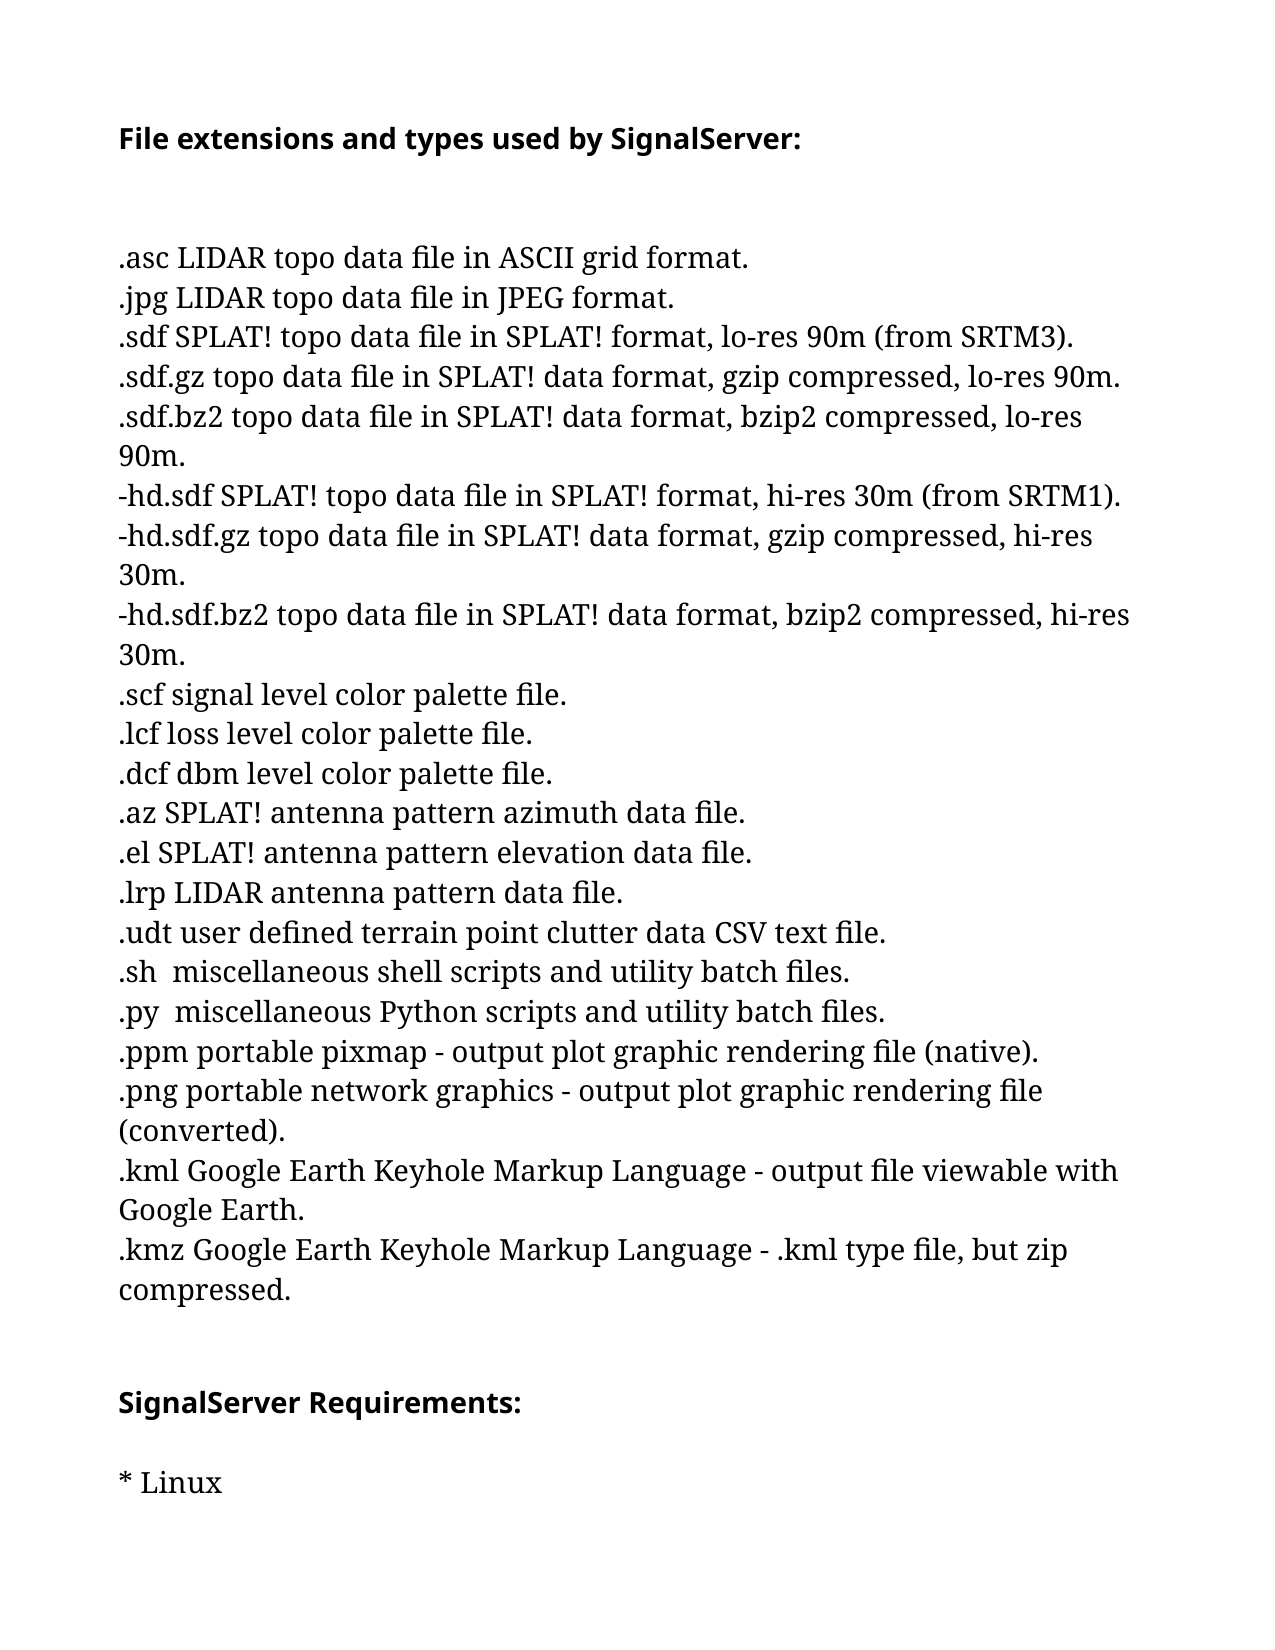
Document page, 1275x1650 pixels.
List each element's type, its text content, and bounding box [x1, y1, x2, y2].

text -hd.sdf.gz topo data file in SPLAT! data format, gzip compressed, hi-res 30m. [118, 515, 1157, 594]
text .sdf.bz2 topo data file in SPLAT! data format, bzip2 compressed, lo-res 90m. [118, 396, 1157, 475]
text .lcf loss level color palette file. [118, 713, 1157, 753]
text .udt user defined terrain point clutter data CSV text file. [118, 912, 1157, 952]
text .az SPLAT! antenna pattern azimuth data file. [118, 793, 1157, 832]
text SignalServer Requirements: [118, 1382, 1157, 1422]
text .png portable network graphics - output plot graphic rendering file (converted). [118, 1071, 1157, 1150]
text -hd.sdf SPLAT! topo data file in SPLAT! format, hi-res 30m (from SRTM1). [118, 475, 1157, 515]
text .asc LIDAR topo data file in ASCII grid format. [118, 237, 1157, 277]
text .jpg LIDAR topo data file in JPEG format. [118, 277, 1157, 317]
text File extensions and types used by SignalServer: [118, 118, 1157, 158]
text * Linux [118, 1462, 1157, 1502]
text -hd.sdf.bz2 topo data file in SPLAT! data format, bzip2 compressed, hi-res 30m. [118, 594, 1157, 674]
text .sh miscellaneous shell scripts and utility batch files. [118, 952, 1157, 991]
text .dcf dbm level color palette file. [118, 753, 1157, 793]
text .py miscellaneous Python scripts and utility batch files. [118, 991, 1157, 1031]
text .scf signal level color palette file. [118, 674, 1157, 713]
text .el SPLAT! antenna pattern elevation data file. [118, 832, 1157, 872]
text .ppm portable pixmap - output plot graphic rendering file (native). [118, 1031, 1157, 1071]
text .sdf SPLAT! topo data file in SPLAT! format, lo-res 90m (from SRTM3). [118, 317, 1157, 356]
text .kml Google Earth Keyhole Markup Language - output file viewable with Google Earth. [118, 1150, 1157, 1229]
text .sdf.gz topo data file in SPLAT! data format, gzip compressed, lo-res 90m. [118, 356, 1157, 396]
text .lrp LIDAR antenna pattern data file. [118, 872, 1157, 912]
text .kmz Google Earth Keyhole Markup Language - .kml type file, but zip compressed. [118, 1229, 1157, 1309]
